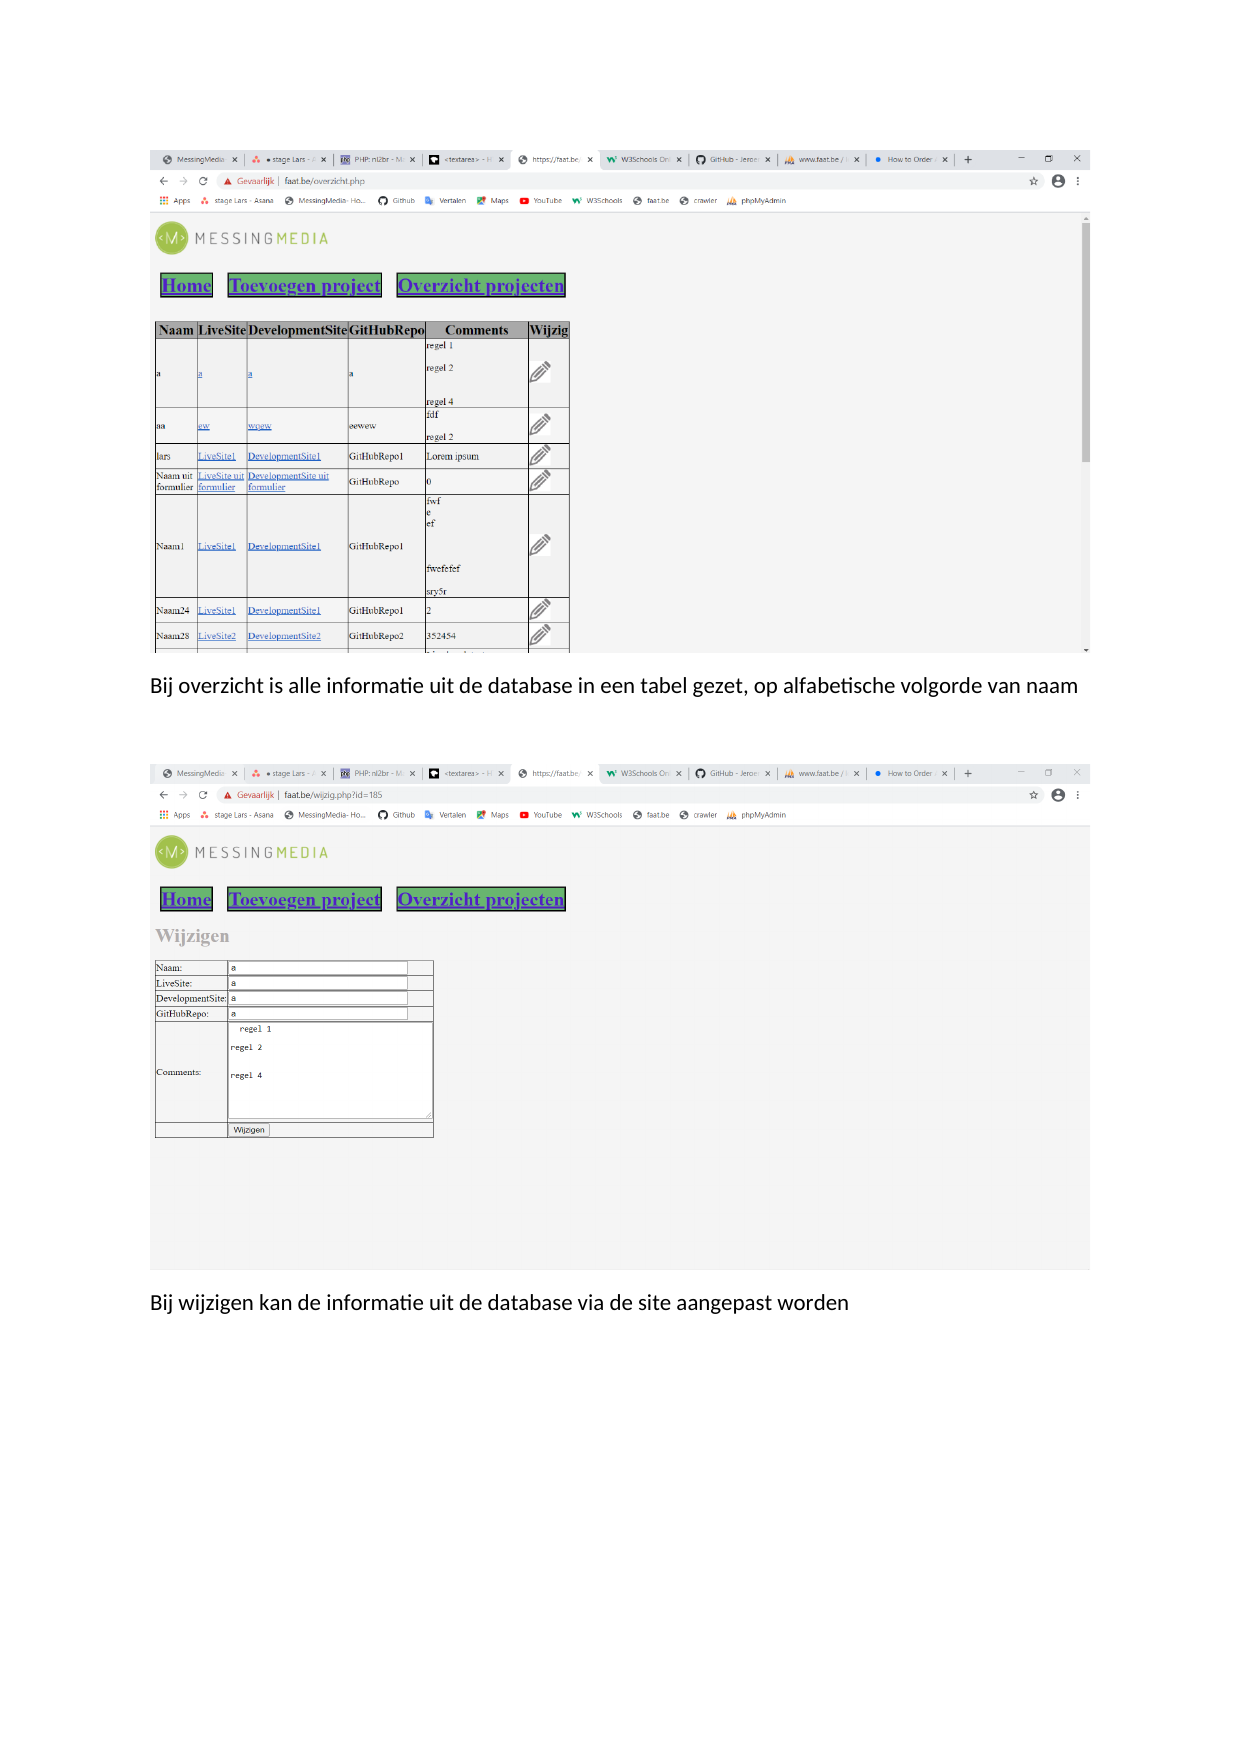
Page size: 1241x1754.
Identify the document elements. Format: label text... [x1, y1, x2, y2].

text Bij wijzigen kan de informatie uit de database via de site aangepast worden [150, 1288, 1090, 1316]
text Bij overzicht is alle informatie uit de database in een tabel gezet, op alfabetische volgorde van naam [150, 671, 1090, 699]
